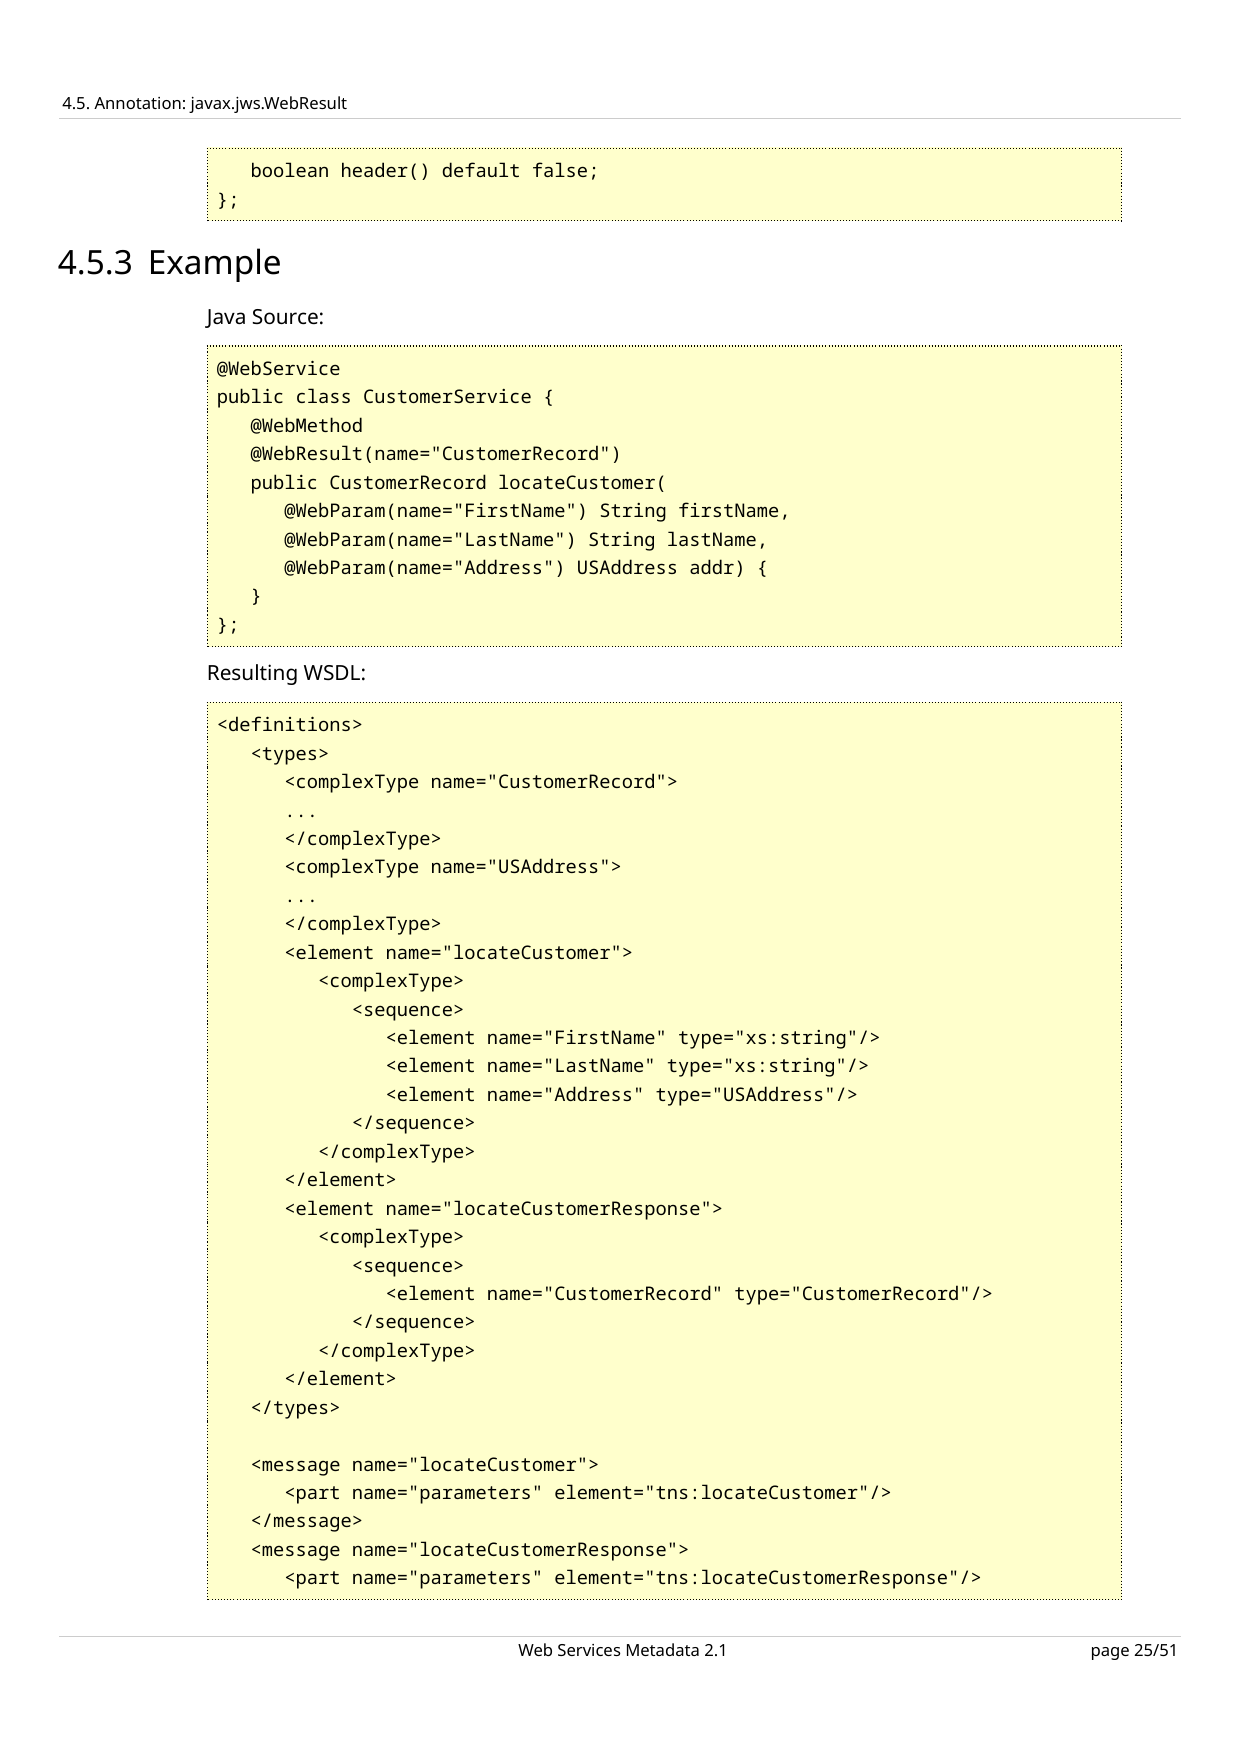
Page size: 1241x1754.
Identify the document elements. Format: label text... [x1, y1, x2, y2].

list <element name="LastName" type="xs:string"/> [207, 1043, 1122, 1071]
list @WebService [207, 345, 1122, 374]
list <part name="parameters" element="tns:locateCustomer"/> [207, 1469, 1122, 1498]
list } [207, 573, 1122, 601]
list </complexType> [207, 815, 1122, 844]
list <complexType name="USAddress"> [207, 844, 1122, 872]
list </message> [207, 1498, 1122, 1526]
list </element> [207, 1356, 1122, 1384]
list <element name="FirstName" type="xs:string"/> [207, 1014, 1122, 1043]
list <complexType> [207, 1213, 1122, 1242]
list </sequence> [207, 1299, 1122, 1327]
list boolean header() default false; [207, 147, 1122, 176]
list </types> [207, 1384, 1122, 1412]
list ... [207, 872, 1122, 901]
list <part name="parameters" element="tns:locateCustomerResponse"/> [207, 1555, 1122, 1600]
list <sequence> [207, 1242, 1122, 1270]
list <element name="locateCustomer"> [207, 929, 1122, 957]
list </element> [207, 1157, 1122, 1185]
list <types> [207, 730, 1122, 758]
list public class CustomerService { [207, 374, 1122, 402]
list </complexType> [207, 1128, 1122, 1157]
list <element name="locateCustomerResponse"> [207, 1185, 1122, 1213]
list @WebParam(name="Address") USAddress addr) { [207, 544, 1122, 573]
subtitle Example [133, 239, 1181, 284]
list <definitions> [207, 702, 1122, 730]
list <complexType> [207, 957, 1122, 986]
list <sequence> [207, 986, 1122, 1014]
list @WebParam(name="LastName") String lastName, [207, 516, 1122, 544]
list public CustomerRecord locateCustomer( [207, 459, 1122, 487]
text Resulting WSDL: [207, 658, 1122, 687]
list @WebMethod [207, 402, 1122, 431]
list <element name="CustomerRecord" type="CustomerRecord"/> [207, 1270, 1122, 1299]
list }; [207, 601, 1122, 647]
list ... [207, 787, 1122, 815]
list }; [207, 176, 1122, 221]
list @WebParam(name="FirstName") String firstName, [207, 487, 1122, 516]
list @WebResult(name="CustomerRecord") [207, 431, 1122, 459]
list </complexType> [207, 901, 1122, 929]
text Java Source: [207, 302, 1122, 331]
list <element name="Address" type="USAddress"/> [207, 1071, 1122, 1100]
list </sequence> [207, 1100, 1122, 1128]
list <message name="locateCustomer"> [207, 1441, 1122, 1469]
list </complexType> [207, 1327, 1122, 1356]
list <complexType name="CustomerRecord"> [207, 758, 1122, 787]
list <message name="locateCustomerResponse"> [207, 1526, 1122, 1555]
